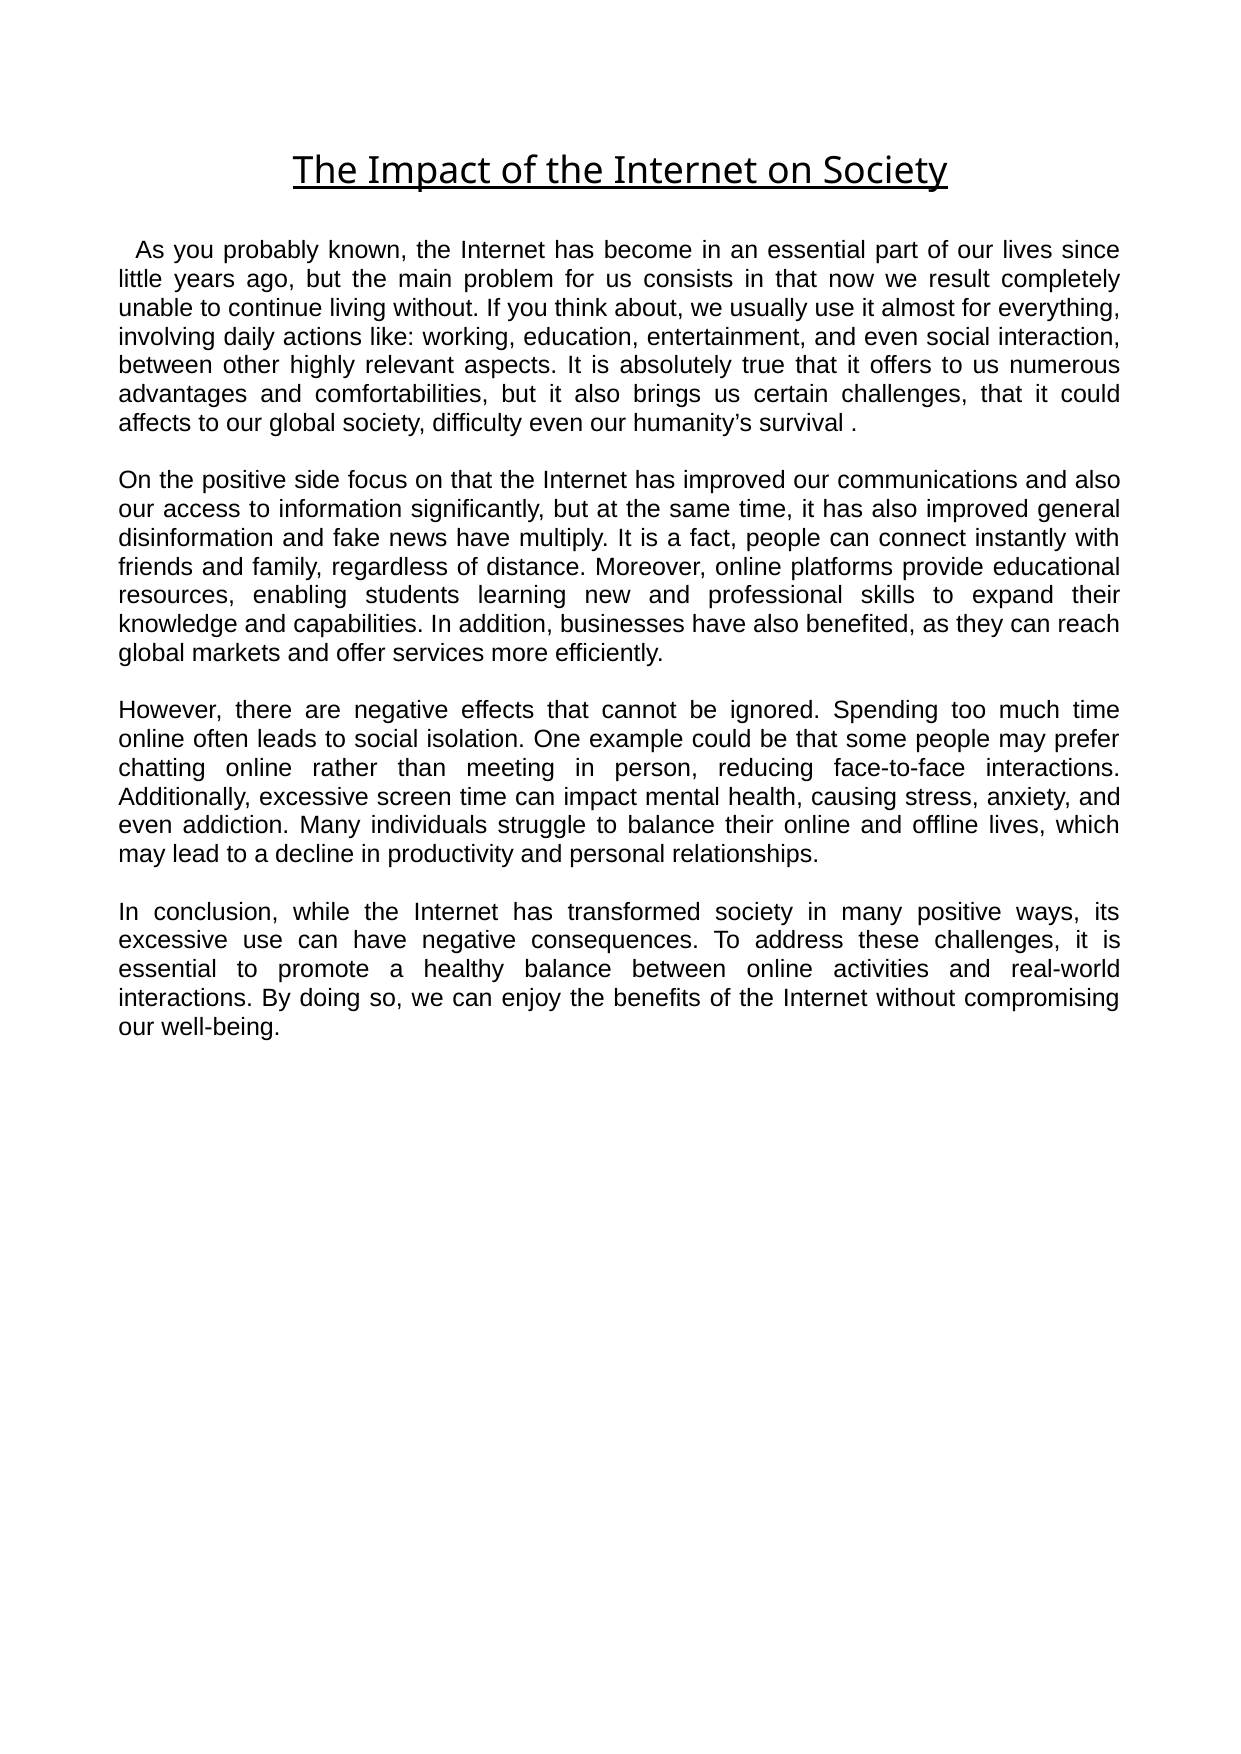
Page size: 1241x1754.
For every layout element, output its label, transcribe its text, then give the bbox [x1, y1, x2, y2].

text As you probably known, the Internet has become in an essential part of our lives since little years ago, but the main problem for us consists in that now we result completely unable to continue living without. If you think about, we usually use it almost for everything, involving daily actions like: working, education, entertainment, and even social interaction, between other highly relevant aspects. It is absolutely true that it offers to us numerous advantages and comfortabilities, but it also brings us certain challenges, that it could affects to our global society, difficulty even our humanity’s survival . [118, 235, 1122, 437]
text On the positive side focus on that the Internet has improved our communications and also our access to information significantly, but at the same time, it has also improved general disinformation and fake news have multiply. It is a fact, people can connect instantly with friends and family, regardless of distance. Moreover, online platforms provide educational resources, enabling students learning new and professional skills to expand their knowledge and capabilities. In addition, businesses have also benefited, as they can reach global markets and offer services more efficiently. [118, 465, 1122, 667]
text In conclusion, while the Internet has transformed society in many positive ways, its excessive use can have negative consequences. To address these challenges, it is essential to promote a healthy balance between online activities and real-world interactions. By doing so, we can enjoy the benefits of the Internet without compromising our well-being. [118, 897, 1122, 1040]
subtitle The Impact of the Internet on Society [118, 143, 1122, 194]
text However, there are negative effects that cannot be ignored. Spending too much time online often leads to social isolation. One example could be that some people may prefer chatting online rather than meeting in person, reducing face-to-face interactions. Additionally, excessive screen time can impact mental health, causing stress, anxiety, and even addiction. Many individuals struggle to balance their online and offline lives, which may lead to a decline in productivity and personal relationships. [118, 695, 1122, 868]
